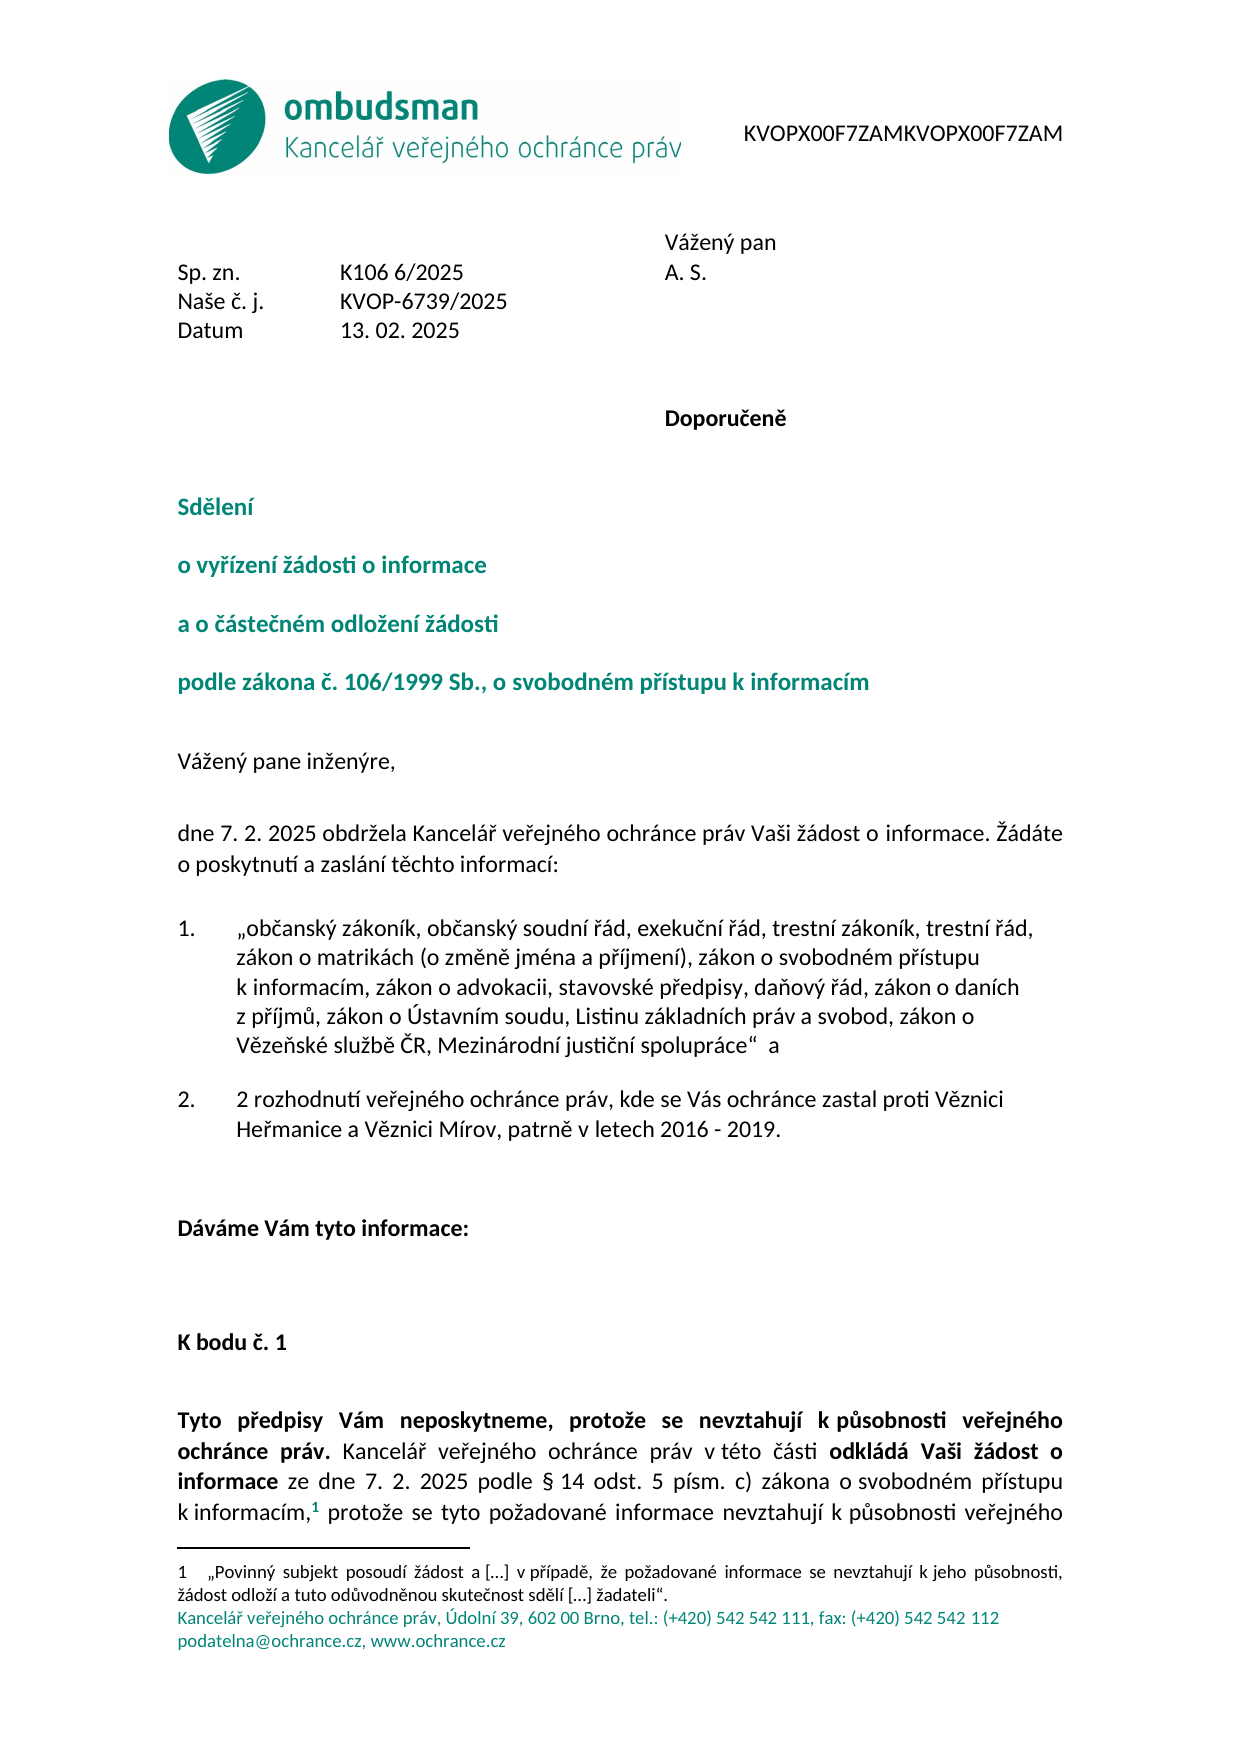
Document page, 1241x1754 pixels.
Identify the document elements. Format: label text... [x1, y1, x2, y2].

subtitle Sdělení [177, 491, 1063, 521]
list 2 rozhodnutí veřejného ochránce práv, kde se Vás ochránce zastal proti Věznici Heřmanice a Věznici Mírov, patrně v letech 2016 - 2019. [177, 1084, 1063, 1143]
subtitle K bodu č. 1 [177, 1327, 1063, 1356]
table_header Sp. zn. Naše č. j. Datum [177, 198, 340, 491]
subtitle o vyřízení žádosti o informace [177, 549, 1063, 580]
text Vážený pane inženýre, [177, 746, 1063, 775]
text „Povinný subjekt posoudí žádost a […] v případě, že požadované informace se nevztahují k jeho působnosti, žádost odloží a tuto odůvodněnou skutečnost sdělí […] žadateli“. [177, 1560, 1063, 1606]
subtitle Dáváme Vám tyto informace: [177, 1213, 1063, 1242]
table_header Vážený pan A. S. Doporučeně [665, 198, 1085, 491]
subtitle a o částečném odložení žádosti [177, 608, 1063, 638]
table_header K106 6/2025 KVOP-6739/2025 13. 02. 2025 [340, 198, 664, 491]
subtitle podle zákona č. 106/1999 Sb., o svobodném přístupu k informacím [177, 666, 1063, 697]
text Tyto předpisy Vám neposkytneme, protože se nevztahují k působnosti veřejného ochránce práv. Kancelář veřejného ochránce práv v této části odkládá Vaši žádost o informace ze dne 7. 2. 2025 podle § 14 odst. 5 písm. c) zákona o svobodném přístupu k informacím, protože se tyto požadované informace nevztahují k působnosti veřejného [177, 1405, 1063, 1526]
text dne 7. 2. 2025 obdržela Kancelář veřejného ochránce práv Vaši žádost o informace. Žádáte o poskytnutí a zaslání těchto informací: [177, 818, 1063, 878]
list „občanský zákoník, občanský soudní řád, exekuční řád, trestní zákoník, trestní řád, zákon o matrikách (o změně jména a příjmení), zákon o svobodném přístupu k informacím, zákon o advokacii, stavovské předpisy, daňový řád, zákon o daních z příjmů, zákon o Ústavním soudu, Listinu základních práv a svobod, zákon o Vězeňské službě ČR, Mezinárodní justiční spolupráce“ a [177, 913, 1063, 1059]
